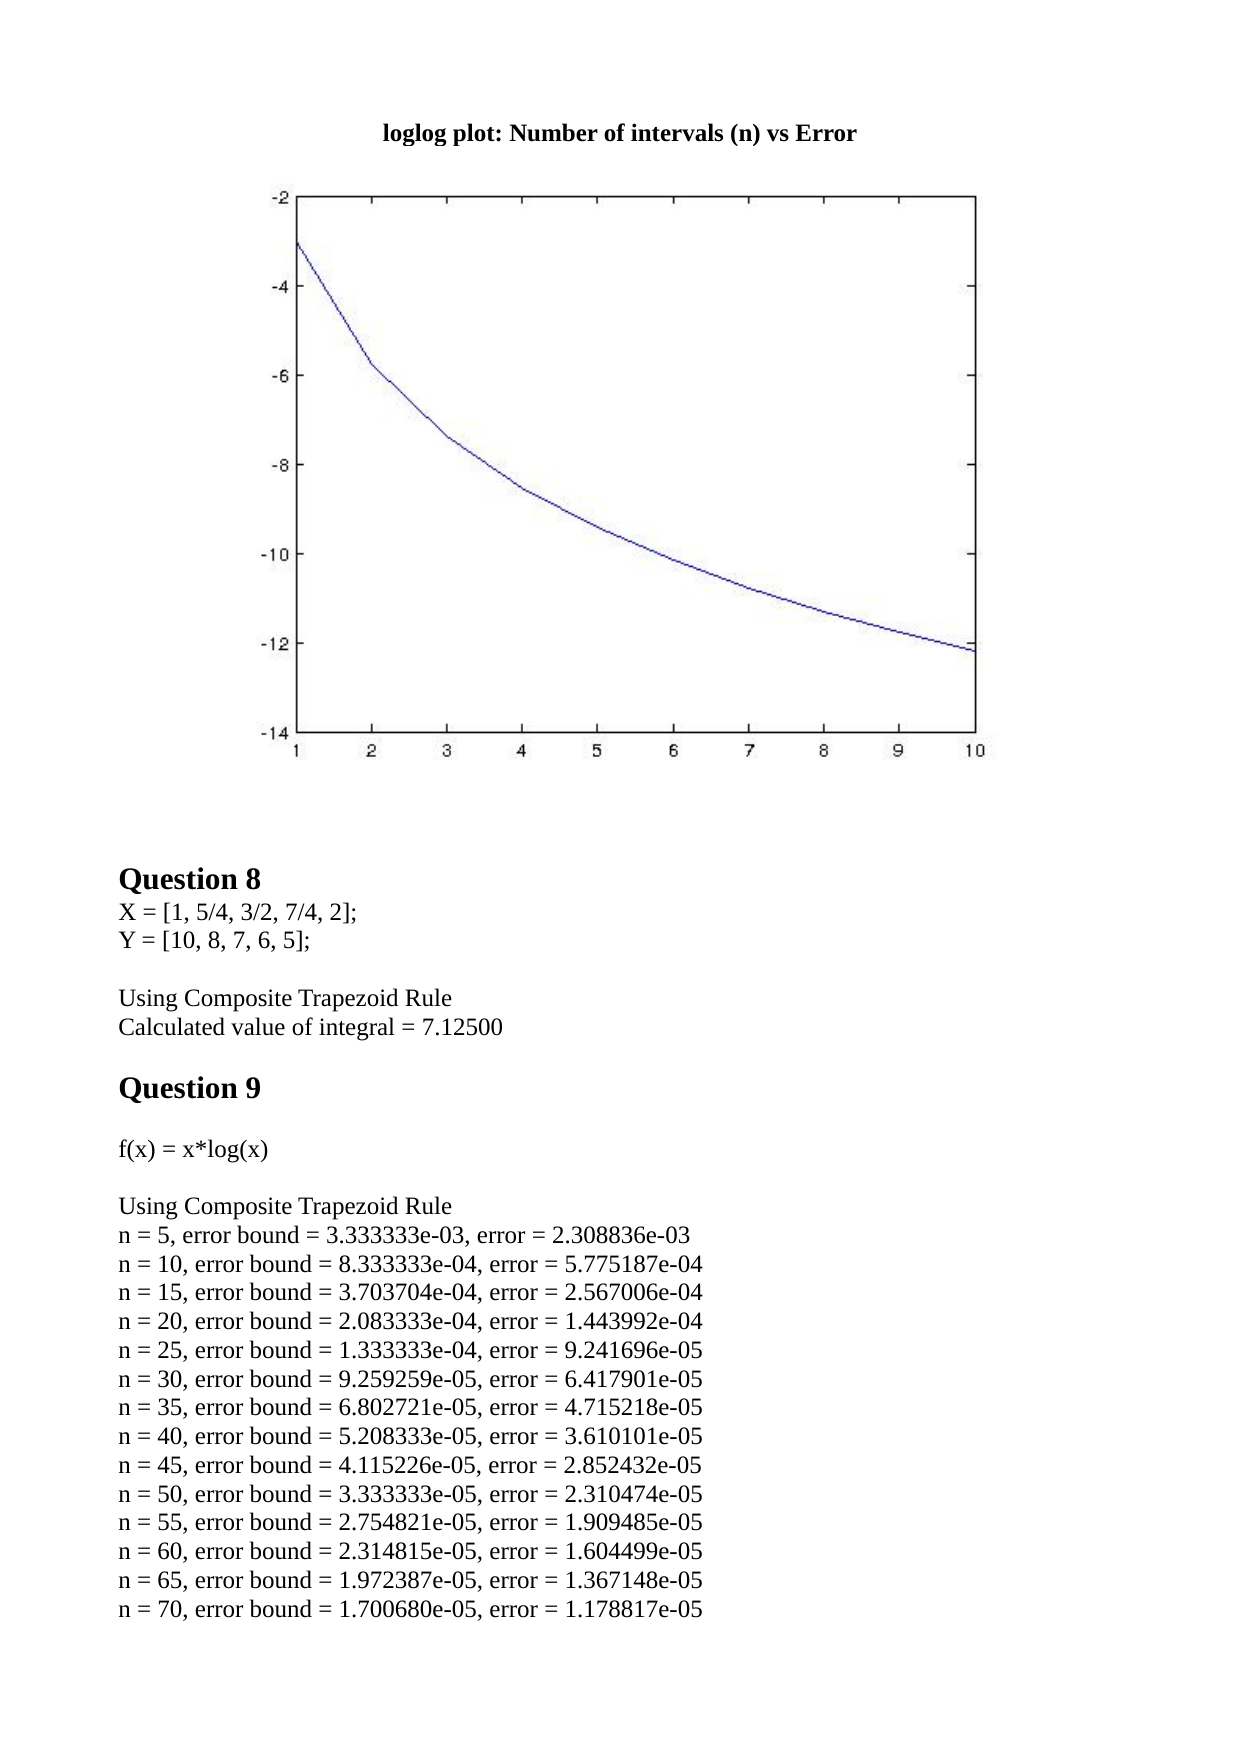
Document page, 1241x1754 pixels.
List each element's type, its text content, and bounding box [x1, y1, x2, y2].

text n = 65, error bound = 1.972387e-05, error = 1.367148e-05 [118, 1565, 1122, 1594]
text n = 5, error bound = 3.333333e-03, error = 2.308836e-03 [118, 1220, 1122, 1249]
text n = 70, error bound = 1.700680e-05, error = 1.178817e-05 [118, 1594, 1122, 1622]
text n = 50, error bound = 3.333333e-05, error = 2.310474e-05 [118, 1479, 1122, 1507]
text loglog plot: Number of intervals (n) vs Error [118, 118, 1122, 147]
text n = 60, error bound = 2.314815e-05, error = 1.604499e-05 [118, 1536, 1122, 1565]
text n = 15, error bound = 3.703704e-04, error = 2.567006e-04 [118, 1277, 1122, 1306]
text n = 55, error bound = 2.754821e-05, error = 1.909485e-05 [118, 1507, 1122, 1536]
text Y = [10, 8, 7, 6, 5]; [118, 925, 1122, 954]
text n = 35, error bound = 6.802721e-05, error = 4.715218e-05 [118, 1392, 1122, 1421]
text n = 30, error bound = 9.259259e-05, error = 6.417901e-05 [118, 1364, 1122, 1392]
text Using Composite Trapezoid Rule [118, 1191, 1122, 1220]
text n = 45, error bound = 4.115226e-05, error = 2.852432e-05 [118, 1450, 1122, 1479]
text Calculated value of integral = 7.12500 [118, 1012, 1122, 1040]
text X = [1, 5/4, 3/2, 7/4, 2]; [118, 897, 1122, 925]
text n = 10, error bound = 8.333333e-04, error = 5.775187e-04 [118, 1249, 1122, 1277]
text Using Composite Trapezoid Rule [118, 983, 1122, 1012]
text Question 8 [118, 861, 1122, 897]
picture [182, 146, 1058, 804]
text Question 9 [118, 1069, 1122, 1105]
text n = 20, error bound = 2.083333e-04, error = 1.443992e-04 [118, 1306, 1122, 1335]
text n = 25, error bound = 1.333333e-04, error = 9.241696e-05 [118, 1335, 1122, 1364]
text f(x) = x*log(x) [118, 1134, 1122, 1162]
text n = 40, error bound = 5.208333e-05, error = 3.610101e-05 [118, 1421, 1122, 1450]
